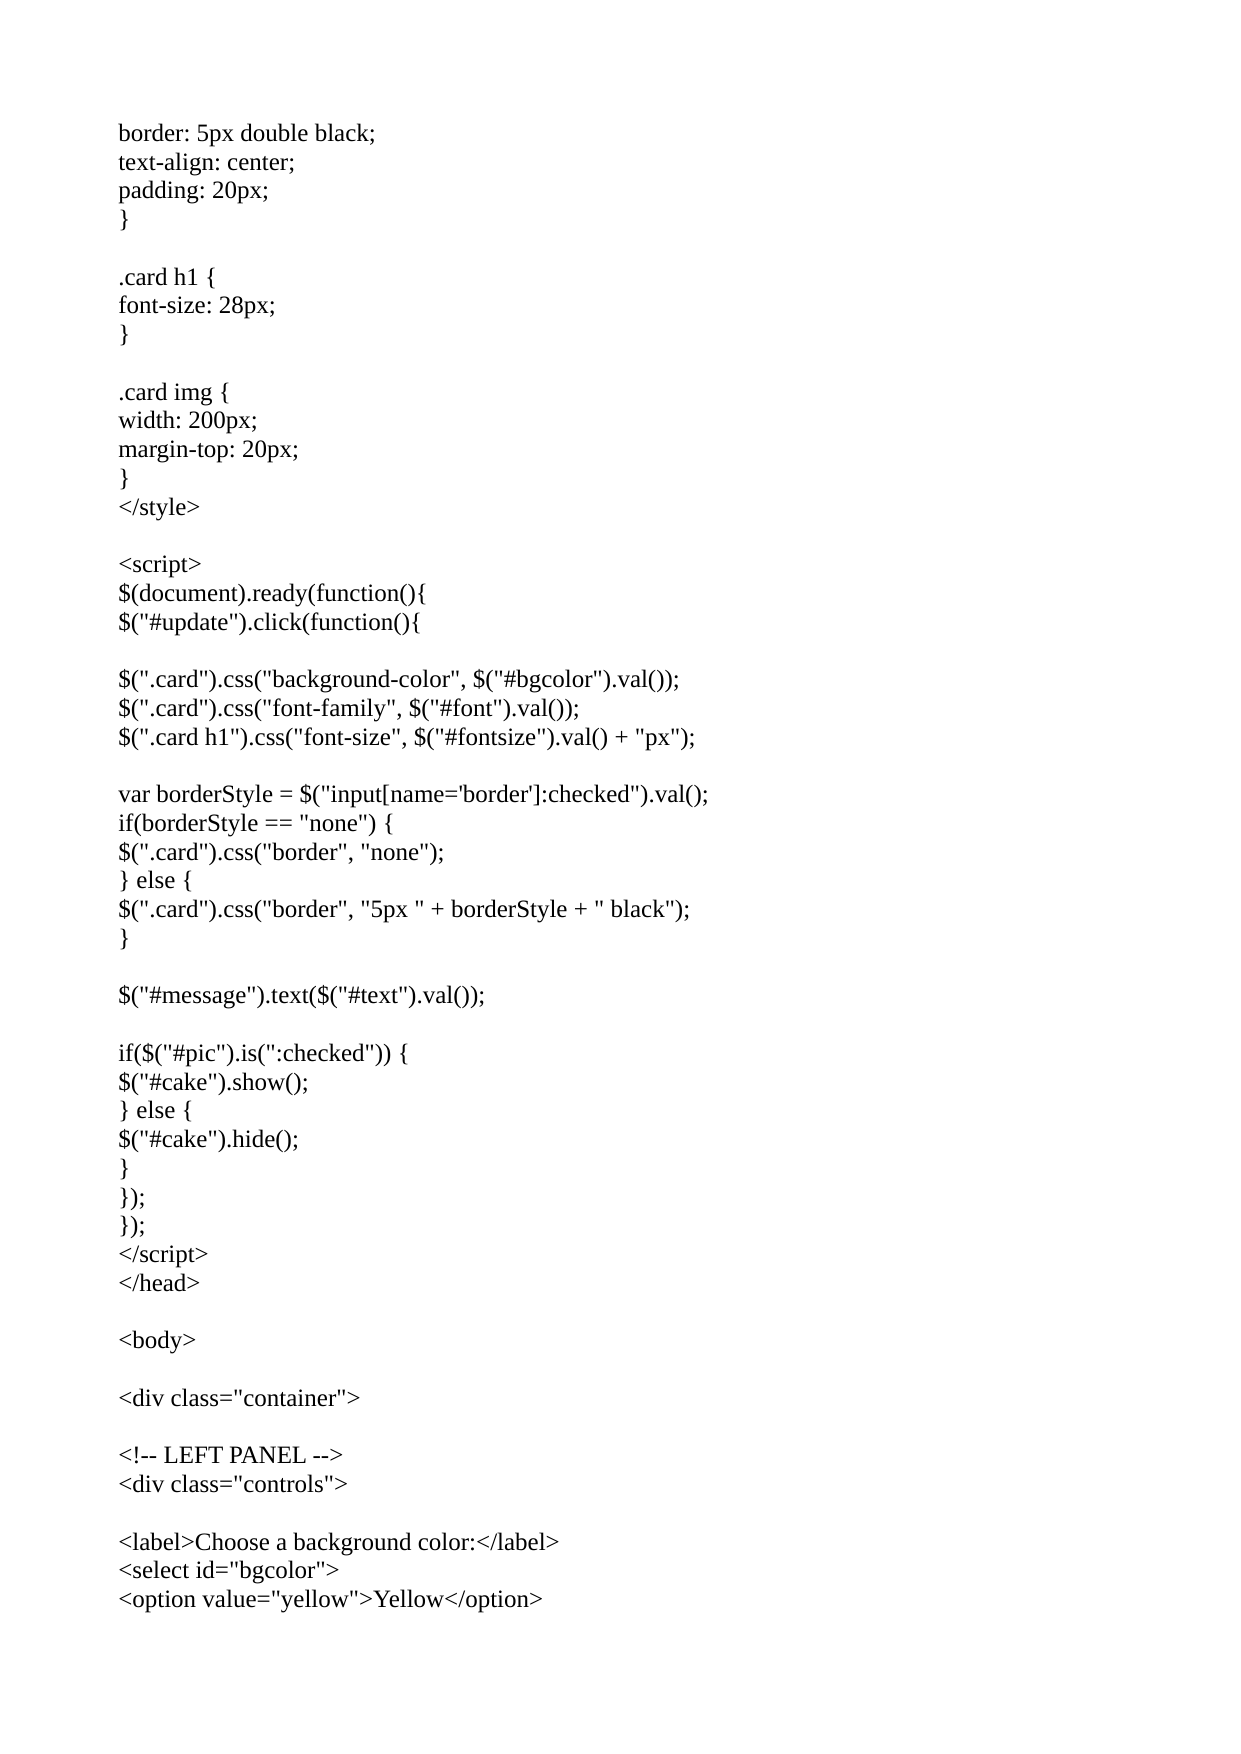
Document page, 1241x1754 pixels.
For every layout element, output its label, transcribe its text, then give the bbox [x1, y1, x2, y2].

text font-size: 28px; [118, 291, 1122, 319]
text <!-- LEFT PANEL --> [118, 1441, 1122, 1469]
text }); [118, 1182, 1122, 1211]
text <script> [118, 549, 1122, 578]
text <body> [118, 1326, 1122, 1354]
text <select id="bgcolor"> [118, 1556, 1122, 1584]
text } [118, 1153, 1122, 1182]
text <div class="container"> [118, 1383, 1122, 1412]
text $("#cake").hide(); [118, 1124, 1122, 1153]
text } else { [118, 866, 1122, 894]
text </head> [118, 1268, 1122, 1297]
text $(".card").css("border", "none"); [118, 837, 1122, 866]
text $(".card").css("background-color", $("#bgcolor").val()); [118, 664, 1122, 693]
text <div class="controls"> [118, 1469, 1122, 1498]
text $(".card").css("font-family", $("#font").val()); [118, 693, 1122, 722]
text $("#cake").show(); [118, 1067, 1122, 1096]
text } [118, 319, 1122, 348]
text if(borderStyle == "none") { [118, 808, 1122, 837]
text $("#message").text($("#text").val()); [118, 981, 1122, 1009]
text $(".card h1").css("font-size", $("#fontsize").val() + "px"); [118, 722, 1122, 751]
text .card img { [118, 377, 1122, 406]
text $(".card").css("border", "5px " + borderStyle + " black"); [118, 894, 1122, 923]
text <label>Choose a background color:</label> [118, 1527, 1122, 1556]
text border: 5px double black; [118, 118, 1122, 147]
text margin-top: 20px; [118, 434, 1122, 463]
text $(document).ready(function(){ [118, 578, 1122, 607]
text var borderStyle = $("input[name='border']:checked").val(); [118, 779, 1122, 808]
text } else { [118, 1096, 1122, 1124]
text <option value="yellow">Yellow</option> [118, 1584, 1122, 1613]
text } [118, 204, 1122, 233]
text </style> [118, 492, 1122, 521]
text } [118, 923, 1122, 952]
text width: 200px; [118, 406, 1122, 434]
text .card h1 { [118, 262, 1122, 291]
text </script> [118, 1239, 1122, 1268]
text $("#update").click(function(){ [118, 607, 1122, 636]
text } [118, 463, 1122, 492]
text }); [118, 1211, 1122, 1239]
text if($("#pic").is(":checked")) { [118, 1038, 1122, 1067]
text text-align: center; [118, 147, 1122, 176]
text padding: 20px; [118, 176, 1122, 204]
